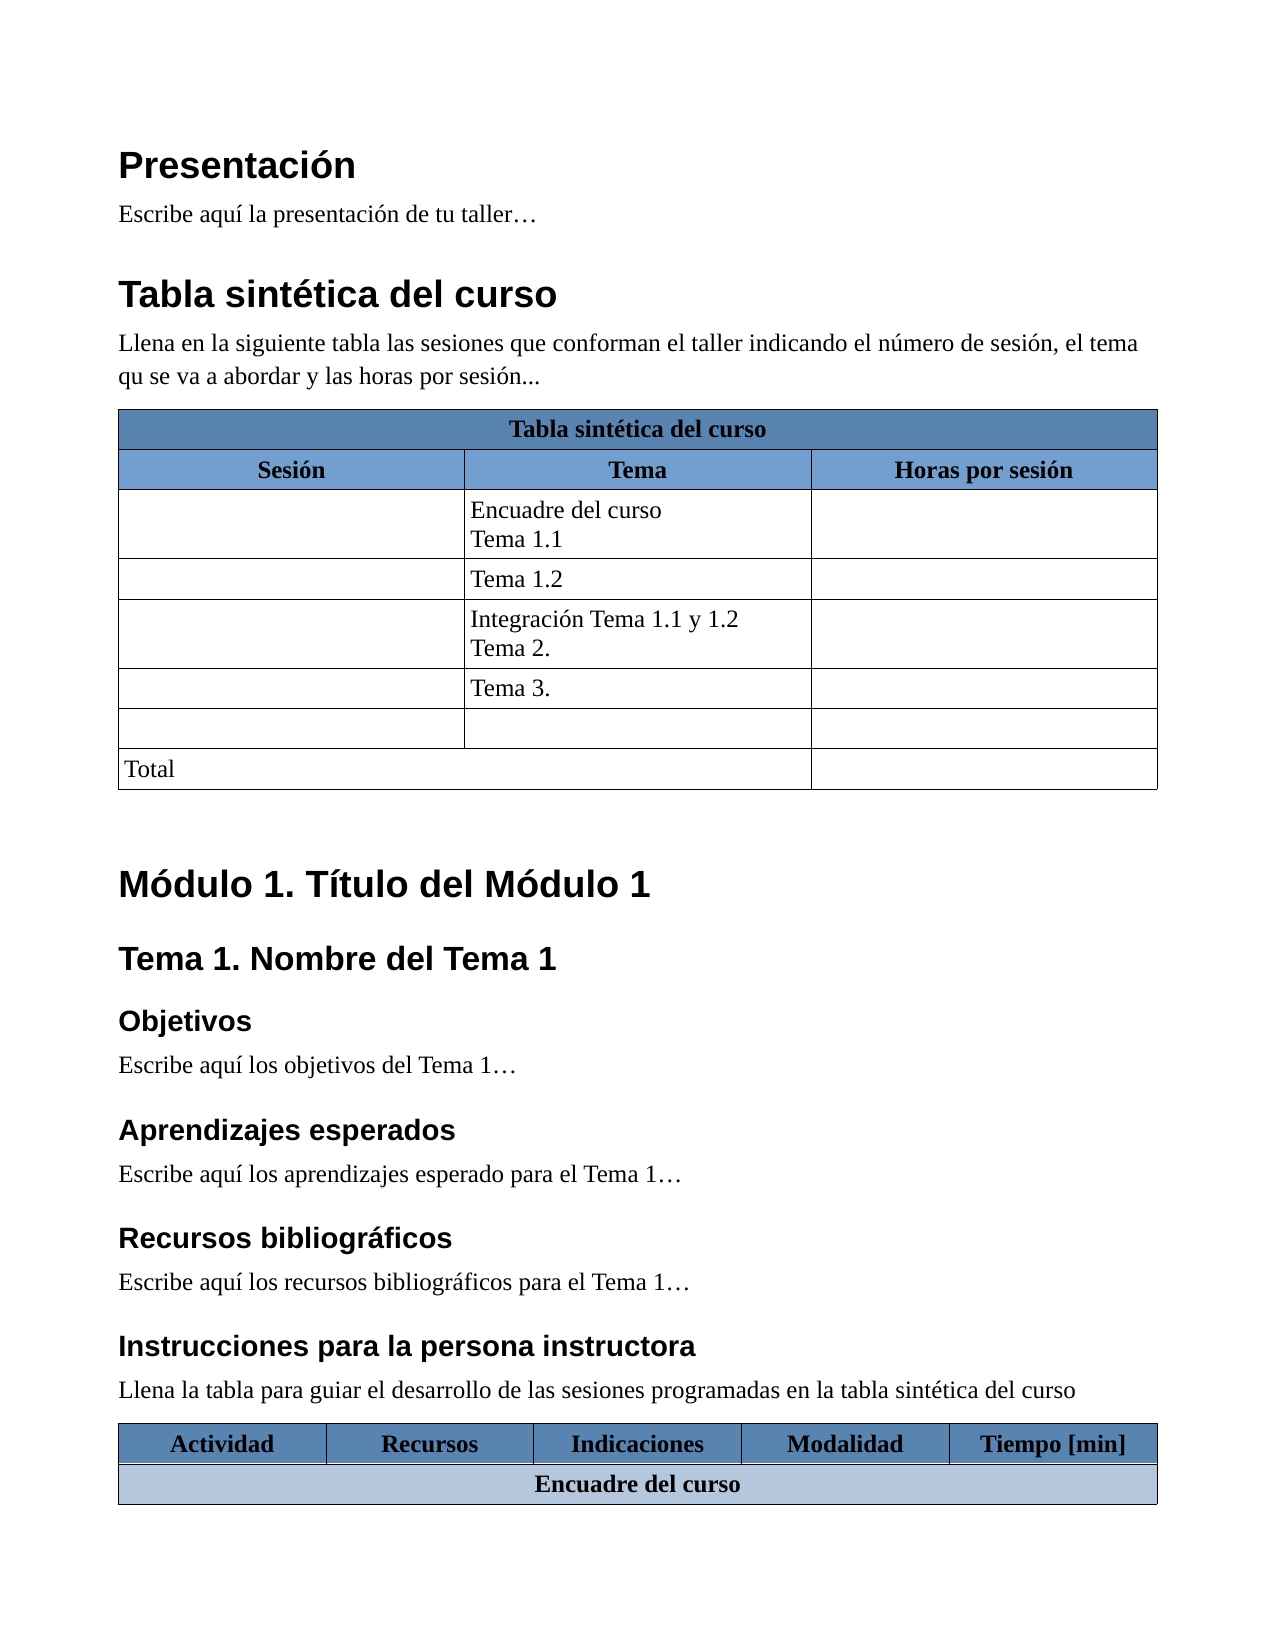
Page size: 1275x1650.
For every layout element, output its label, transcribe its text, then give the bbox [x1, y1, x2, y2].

table_cell Sesión [119, 450, 464, 489]
text Escribe aquí los objetivos del Tema 1… [118, 1050, 1157, 1079]
table_header Recursos [327, 1424, 533, 1463]
table_cell Encuadre del curso [119, 1465, 1157, 1504]
table_cell [119, 600, 464, 668]
subtitle Objetivos [118, 1004, 1157, 1038]
table_cell [812, 559, 1157, 599]
table_cell [119, 559, 464, 599]
subtitle Instrucciones para la persona instructora [118, 1329, 1157, 1363]
text Escribe aquí los aprendizajes esperado para el Tema 1… [118, 1159, 1157, 1187]
text Escribe aquí los recursos bibliográficos para el Tema 1… [118, 1267, 1157, 1296]
table_cell Tema 1.2 [465, 559, 811, 599]
table_cell [119, 490, 464, 558]
table_header Actividad [119, 1424, 326, 1463]
table_header Indicaciones [534, 1424, 741, 1463]
table_cell [812, 600, 1157, 668]
subtitle Tema 1. Nombre del Tema 1 [118, 938, 1157, 977]
subtitle Presentación [118, 143, 1157, 187]
subtitle Tabla sintética del curso [118, 272, 1157, 316]
table_cell [465, 709, 811, 748]
table_cell Encuadre del curso Tema 1.1 [465, 490, 811, 558]
table_header Tiempo [min] [950, 1424, 1157, 1463]
text Llena en la siguiente tabla las sesiones que conforman el taller indicando el número de sesión, el tema qu se va a abordar y las horas por sesión... [118, 328, 1157, 390]
table_cell Tema [465, 450, 811, 489]
table_header Modalidad [742, 1424, 949, 1463]
table_cell [812, 669, 1157, 708]
table_cell Tema 3. [465, 669, 811, 708]
text Llena la tabla para guiar el desarrollo de las sesiones programadas en la tabla sintética del curso [118, 1376, 1157, 1404]
table_cell Horas por sesión [812, 450, 1157, 489]
table_header Tabla sintética del curso [119, 410, 1157, 449]
table_cell [812, 490, 1157, 558]
text Escribe aquí la presentación de tu taller… [118, 199, 1157, 228]
subtitle Módulo 1. Título del Módulo 1 [118, 861, 1157, 905]
table_cell Integración Tema 1.1 y 1.2 Tema 2. [465, 600, 811, 668]
table_cell [812, 709, 1157, 748]
subtitle Aprendizajes esperados [118, 1112, 1157, 1146]
table_cell Total [119, 749, 811, 789]
table_cell [812, 749, 1157, 789]
table_cell [119, 669, 464, 708]
subtitle Recursos bibliográficos [118, 1221, 1157, 1255]
table_cell [119, 709, 464, 748]
